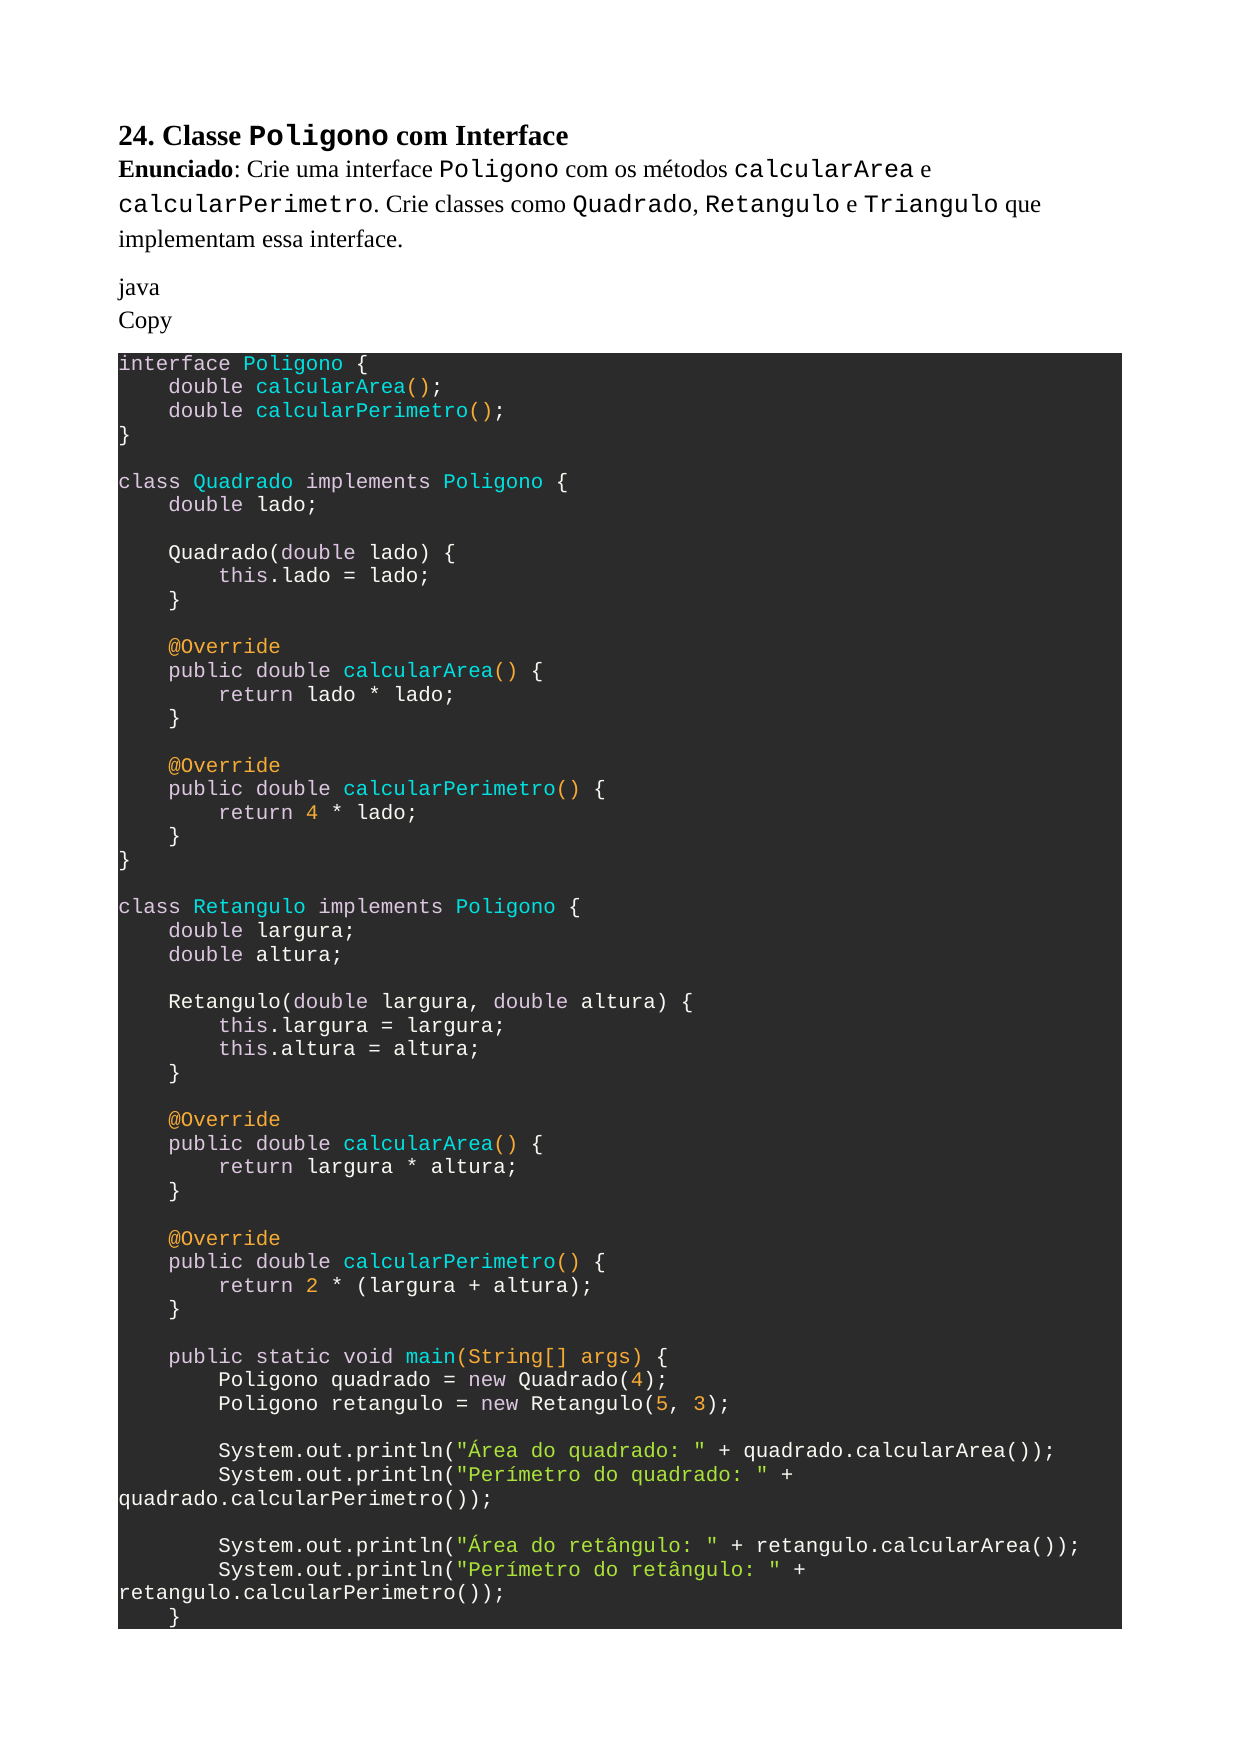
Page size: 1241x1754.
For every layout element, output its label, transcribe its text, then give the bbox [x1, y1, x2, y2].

text } [118, 849, 1122, 873]
text Quadrado(double lado) { [118, 542, 1122, 565]
text return largura * altura; [118, 1157, 1122, 1180]
text System.out.println("Perímetro do retângulo: " + retangulo.calcularPerimetro()); [118, 1558, 1122, 1606]
text public double calcularArea() { [118, 1133, 1122, 1157]
text } [118, 1298, 1122, 1322]
text double largura; [118, 920, 1122, 944]
text return lado * lado; [118, 684, 1122, 707]
text } [118, 589, 1122, 613]
text Poligono retangulo = new Retangulo(5, 3); [118, 1393, 1122, 1417]
text double calcularPerimetro(); [118, 400, 1122, 423]
text @Override [118, 1109, 1122, 1133]
text class Retangulo implements Poligono { [118, 896, 1122, 920]
text public static void main(String[] args) { [118, 1346, 1122, 1369]
text @Override [118, 1227, 1122, 1251]
text double lado; [118, 494, 1122, 518]
subtitle 24. Classe Poligono com Interface [118, 118, 1122, 154]
text } [118, 1062, 1122, 1086]
text @Override [118, 636, 1122, 660]
text this.largura = largura; [118, 1015, 1122, 1038]
text } [118, 1606, 1122, 1629]
text double altura; [118, 944, 1122, 967]
text class Quadrado implements Poligono { [118, 471, 1122, 494]
text } [118, 423, 1122, 447]
text Retangulo(double largura, double altura) { [118, 991, 1122, 1015]
text Poligono quadrado = new Quadrado(4); [118, 1369, 1122, 1393]
text return 2 * (largura + altura); [118, 1275, 1122, 1298]
text interface Poligono { [118, 353, 1122, 376]
text Copy [118, 305, 1122, 334]
text System.out.println("Perímetro do quadrado: " + quadrado.calcularPerimetro()); [118, 1464, 1122, 1511]
text @Override [118, 754, 1122, 778]
text Enunciado: Crie uma interface Poligono com os métodos calcularArea e calcularPerimetro. Crie classes como Quadrado, Retangulo e Triangulo que implementam essa interface. [118, 154, 1122, 253]
text public double calcularPerimetro() { [118, 778, 1122, 802]
text return 4 * lado; [118, 802, 1122, 826]
text System.out.println("Área do quadrado: " + quadrado.calcularArea()); [118, 1440, 1122, 1464]
text java [118, 272, 1122, 301]
text } [118, 1180, 1122, 1204]
text public double calcularArea() { [118, 660, 1122, 684]
text } [118, 826, 1122, 849]
text this.altura = altura; [118, 1038, 1122, 1062]
text } [118, 707, 1122, 731]
text double calcularArea(); [118, 376, 1122, 400]
text this.lado = lado; [118, 565, 1122, 589]
text public double calcularPerimetro() { [118, 1251, 1122, 1275]
text System.out.println("Área do retângulo: " + retangulo.calcularArea()); [118, 1535, 1122, 1558]
